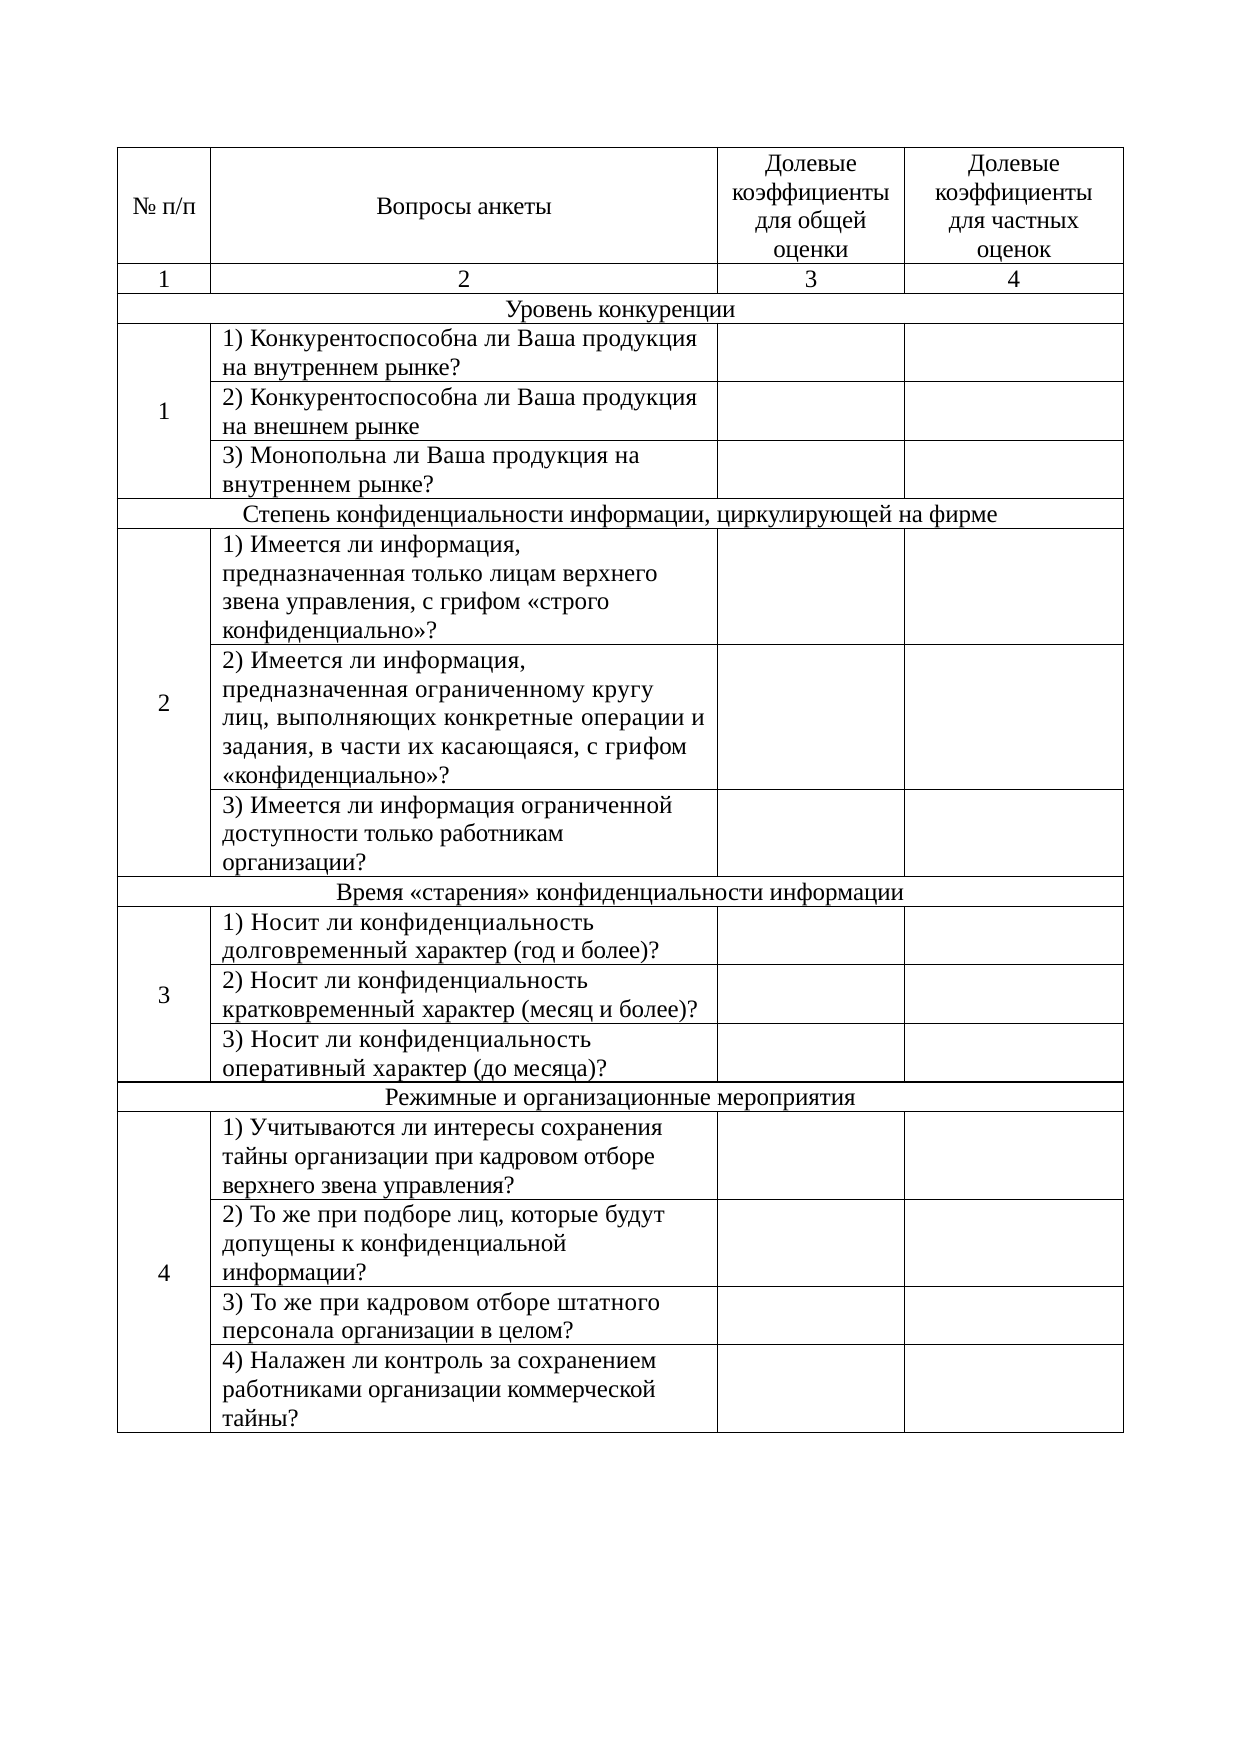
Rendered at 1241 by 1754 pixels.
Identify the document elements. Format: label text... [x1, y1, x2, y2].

table_cell [718, 645, 904, 789]
table_cell [718, 965, 904, 1023]
table_cell 1) Конкурентоспособна ли Ваша продукция на внутреннем рынке? [211, 324, 717, 381]
table_cell 1 [118, 324, 210, 498]
table_cell 3) Монопольна ли Ваша продукция на внутреннем рынке? [211, 441, 717, 498]
table_cell [905, 382, 1123, 439]
table_cell 2) То же при подборе лиц, которые будут допущены к конфиденциальной информации? [211, 1200, 717, 1286]
table_cell Режимные и организационные мероприятия [118, 1083, 1123, 1111]
table_cell [718, 1287, 904, 1344]
table_cell [718, 324, 904, 381]
table_cell 1) Учитываются ли интересы сохранения тайны организации при кадровом отборе верхнего звена управления? [211, 1112, 717, 1198]
table_header Долевые коэффициенты для частных оценок [905, 148, 1123, 263]
table_cell [905, 441, 1123, 498]
table_cell [718, 529, 904, 644]
table_cell Степень конфиденциальности информации, циркулирующей на фирме [118, 499, 1123, 528]
table_cell 4 [118, 1112, 210, 1432]
table_cell 3) Носит ли конфиденциальность оперативный характер (до месяца)? [211, 1024, 717, 1081]
table_cell [718, 1112, 904, 1198]
table_cell [905, 907, 1123, 964]
table_cell 2 [211, 264, 717, 293]
table_cell [905, 1024, 1123, 1081]
table_cell [718, 441, 904, 498]
table_cell Время «старения» конфиденциальности информации [118, 877, 1123, 906]
table_cell 1 [118, 264, 210, 293]
table_cell 4 [905, 264, 1123, 293]
table_cell 3 [118, 907, 210, 1081]
table_cell [905, 1345, 1123, 1432]
table_cell 2) Конкурентоспособна ли Ваша продукция на внешнем рынке [211, 382, 717, 439]
table_cell Уровень конкуренции [118, 294, 1123, 322]
table_cell 2) Носит ли конфиденциальность кратковременный характер (месяц и более)? [211, 965, 717, 1023]
table_header Долевые коэффициенты для общей оценки [718, 148, 904, 263]
table_header № п/п [118, 148, 210, 263]
table_cell [905, 529, 1123, 644]
table_cell [718, 382, 904, 439]
table_cell 3 [718, 264, 904, 293]
table_cell 2 [118, 529, 210, 876]
table_cell 4) Налажен ли контроль за сохранением работниками организации коммерческой тайны? [211, 1345, 717, 1432]
table_cell [905, 645, 1123, 789]
table_cell [905, 1200, 1123, 1286]
table_cell 3) То же при кадровом отборе штатного персонала организации в целом? [211, 1287, 717, 1344]
table_cell [718, 790, 904, 876]
table_cell 2) Имеется ли информация, предназначенная ограниченному кругу лиц, выполняющих конкретные операции и задания, в части их касающаяся, с грифом «конфиденциально»? [211, 645, 717, 789]
table_cell 1) Носит ли конфиденциальность долговременный характер (год и более)? [211, 907, 717, 964]
table_cell [718, 1345, 904, 1432]
table_cell [718, 1200, 904, 1286]
table_cell [718, 907, 904, 964]
table_cell [905, 790, 1123, 876]
table_cell 3) Имеется ли информация ограниченной доступности только работникам организации? [211, 790, 717, 876]
table_cell [905, 965, 1123, 1023]
table_cell 1) Имеется ли информация, предназначенная только лицам верхнего звена управления, с грифом «строго конфиденциально»? [211, 529, 717, 644]
table_cell [905, 1112, 1123, 1198]
table_header Вопросы анкеты [211, 148, 717, 263]
table_cell [718, 1024, 904, 1081]
table_cell [905, 1287, 1123, 1344]
table_cell [905, 324, 1123, 381]
